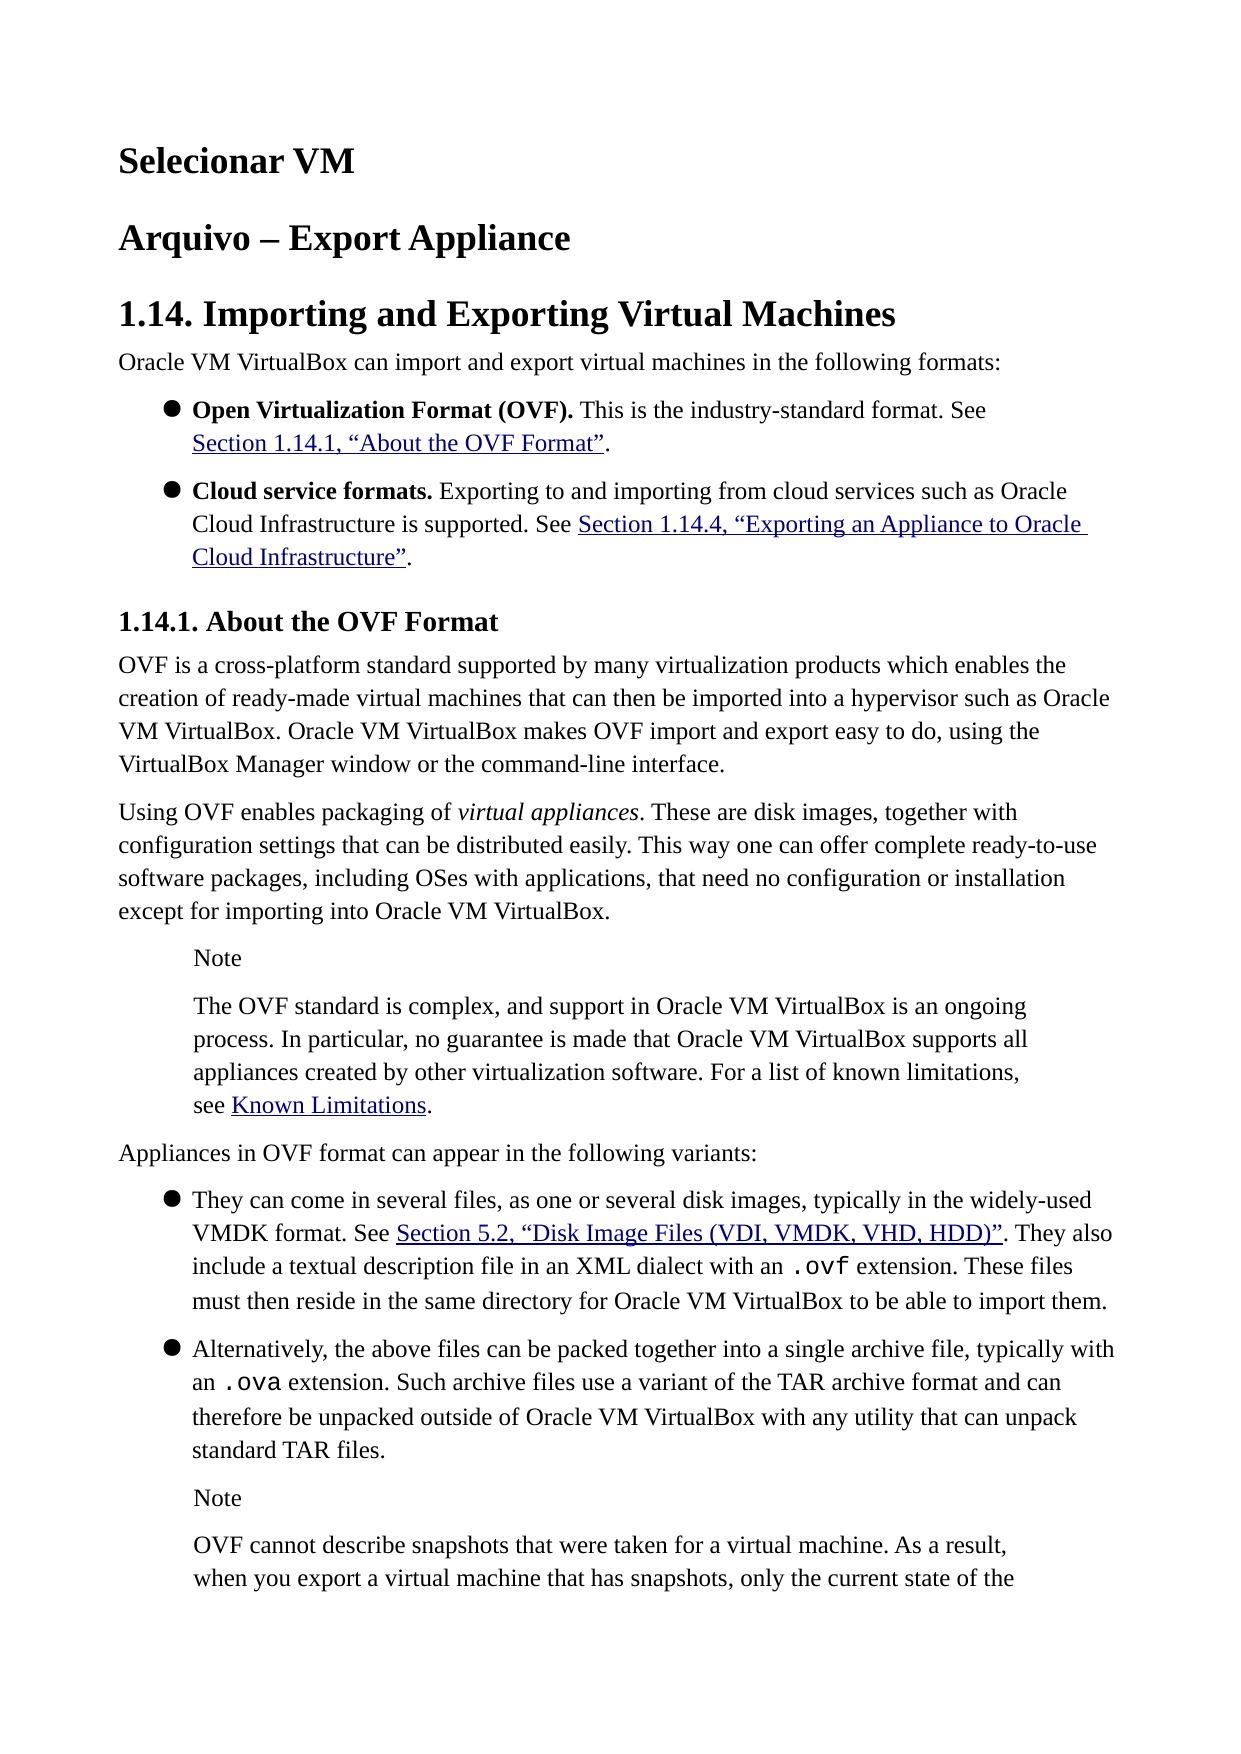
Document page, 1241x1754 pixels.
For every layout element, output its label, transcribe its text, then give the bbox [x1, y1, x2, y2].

subtitle Selecionar VM [118, 139, 1122, 182]
text Note [193, 943, 1047, 972]
text Note [193, 1483, 1047, 1511]
text The OVF standard is complex, and support in Oracle VM VirtualBox is an ongoing process. In particular, no guarantee is made that Oracle VM VirtualBox supports all appliances created by other virtualization software. For a list of known limitations, see Known Limitations. [193, 991, 1047, 1119]
list Alternatively, the above files can be packed together into a single archive file, typically with an .ova extension. Such archive files use a variant of the TAR archive format and can therefore be unpacked outside of Oracle VM VirtualBox with any utility that can unpack standard TAR files. [162, 1334, 1122, 1464]
text OVF cannot describe snapshots that were taken for a virtual machine. As a result, when you export a virtual machine that has snapshots, only the current state of the [193, 1530, 1047, 1592]
subtitle Arquivo – Export Appliance [118, 215, 1122, 258]
text Oracle VM VirtualBox can import and export virtual machines in the following formats: [118, 347, 1122, 376]
subtitle 1.14.1. About the OVF Format [118, 604, 1122, 637]
text Using OVF enables packaging of virtual appliances. These are disk images, together with configuration settings that can be distributed easily. This way one can offer complete ready-to-use software packages, including OSes with applications, that need no configuration or installation except for importing into Oracle VM VirtualBox. [118, 797, 1122, 924]
subtitle 1.14. Importing and Exporting Virtual Machines [118, 292, 1122, 335]
list Open Virtualization Format (OVF). This is the industry-standard format. See Section 1.14.1, “About the OVF Format”. [162, 395, 1122, 457]
list Cloud service formats. Exporting to and importing from cloud services such as Oracle Cloud Infrastructure is supported. See Section 1.14.4, “Exporting an Appliance to Oracle Cloud Infrastructure”. [162, 476, 1122, 571]
list They can come in several files, as one or several disk images, typically in the widely-used VMDK format. See Section 5.2, “Disk Image Files (VDI, VMDK, VHD, HDD)”. They also include a textual description file in an XML dialect with an .ovf extension. These files must then reside in the same directory for Oracle VM VirtualBox to be able to import them. [162, 1185, 1122, 1315]
text OVF is a cross-platform standard supported by many virtualization products which enables the creation of ready-made virtual machines that can then be imported into a hypervisor such as Oracle VM VirtualBox. Oracle VM VirtualBox makes OVF import and export easy to do, using the VirtualBox Manager window or the command-line interface. [118, 650, 1122, 778]
text Appliances in OVF format can appear in the following variants: [118, 1138, 1122, 1166]
